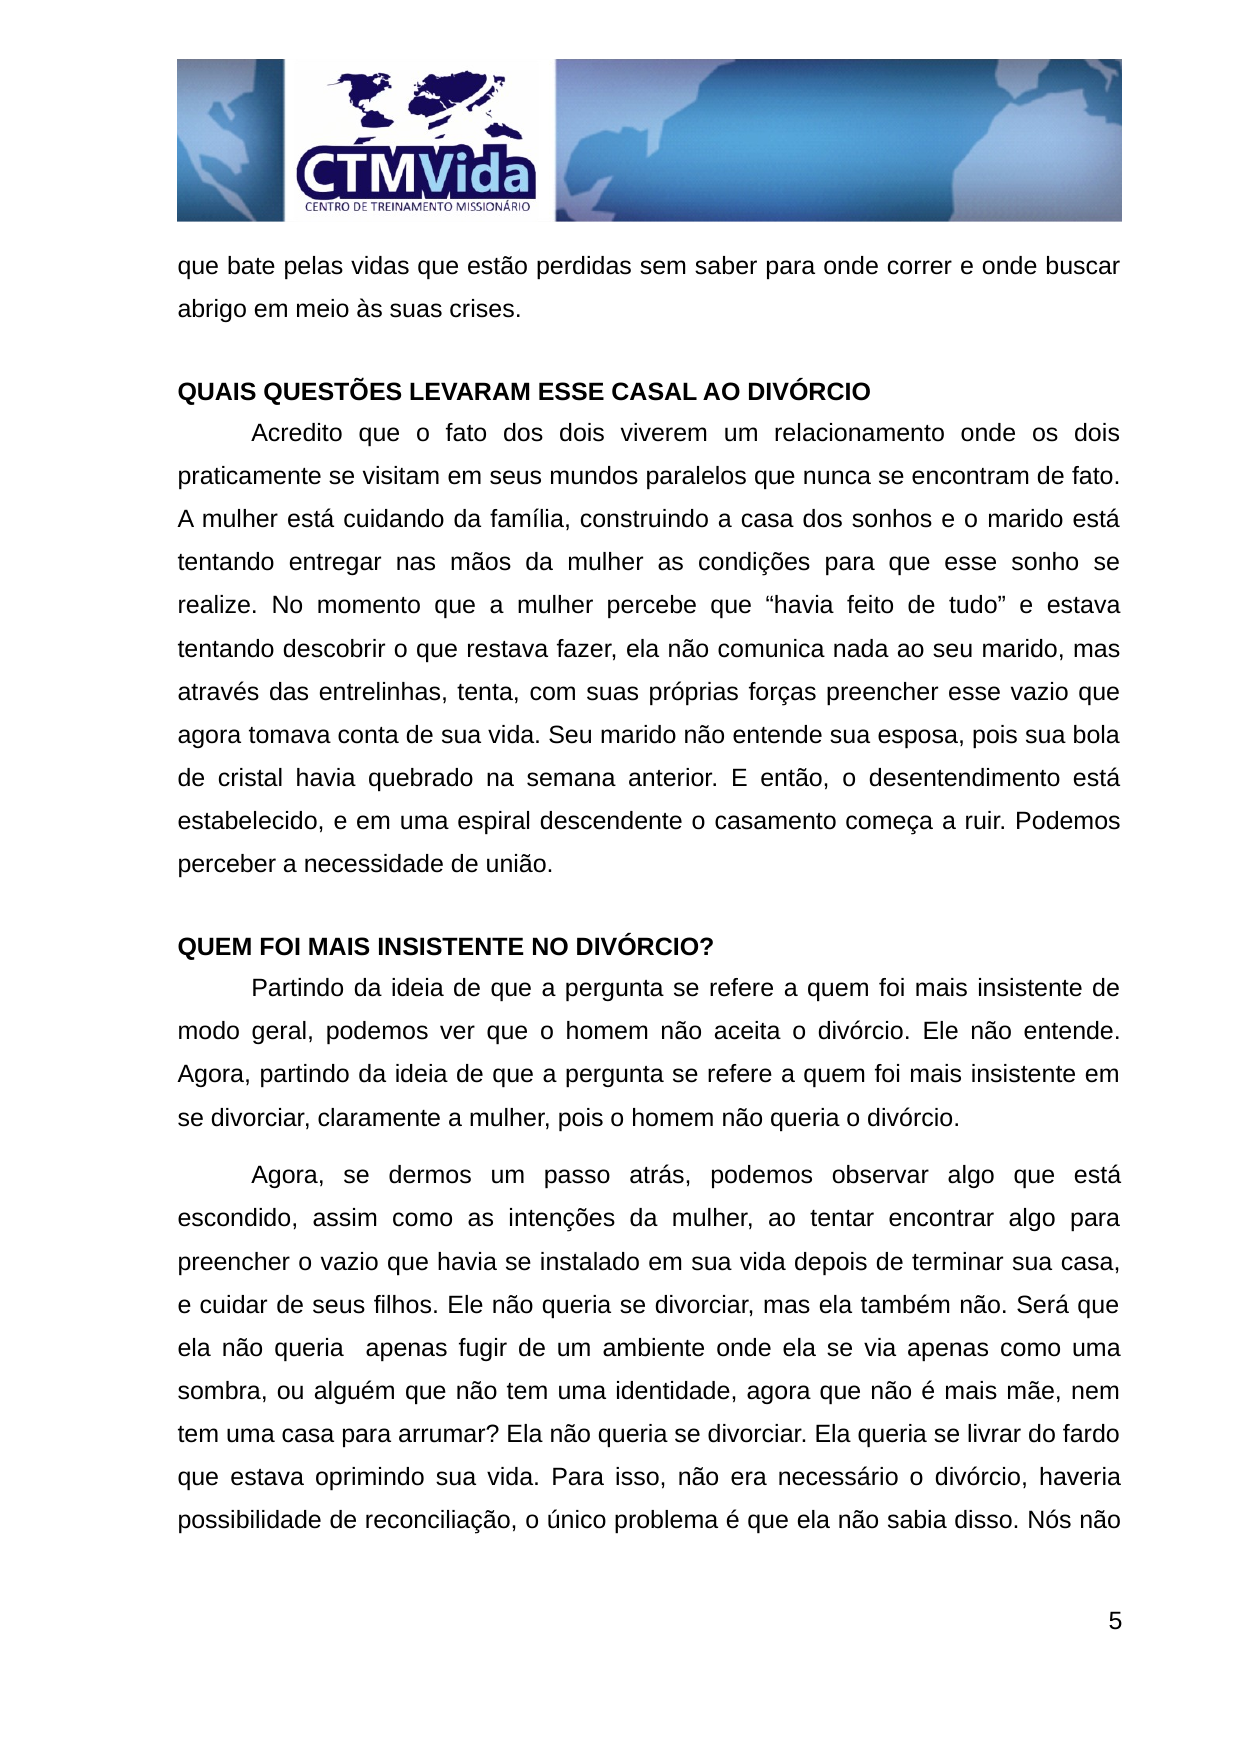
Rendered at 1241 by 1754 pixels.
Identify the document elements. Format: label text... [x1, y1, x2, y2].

subtitle Quais questões levaram esse casal ao divórcio [177, 377, 1122, 406]
text Acredito que o fato dos dois viverem um relacionamento onde os dois praticamente se visitam em seus mundos paralelos que nunca se encontram de fato. A mulher está cuidando da família, construindo a casa dos sonhos e o marido está tentando entregar nas mãos da mulher as condições para que esse sonho se realize. No momento que a mulher percebe que “havia feito de tudo” e estava tentando descobrir o que restava fazer, ela não comunica nada ao seu marido, mas através das entrelinhas, tenta, com suas próprias forças preencher esse vazio que agora tomava conta de sua vida. Seu marido não entende sua esposa, pois sua bola de cristal havia quebrado na semana anterior. E então, o desentendimento está estabelecido, e em uma espiral descendente o casamento começa a ruir. Podemos perceber a necessidade de união. [177, 418, 1122, 878]
text Partindo da ideia de que a pergunta se refere a quem foi mais insistente de modo geral, podemos ver que o homem não aceita o divórcio. Ele não entende. Agora, partindo da ideia de que a pergunta se refere a quem foi mais insistente em se divorciar, claramente a mulher, pois o homem não queria o divórcio. [177, 973, 1122, 1131]
picture [177, 59, 1122, 222]
text Agora, se dermos um passo atrás, podemos observar algo que está escondido, assim como as intenções da mulher, ao tentar encontrar algo para preencher o vazio que havia se instalado em sua vida depois de terminar sua casa, e cuidar de seus filhos. Ele não queria se divorciar, mas ela também não. Será que ela não queria apenas fugir de um ambiente onde ela se via apenas como uma sombra, ou alguém que não tem uma identidade, agora que não é mais mãe, nem tem uma casa para arrumar? Ela não queria se divorciar. Ela queria se livrar do fardo que estava oprimindo sua vida. Para isso, não era necessário o divórcio, haveria possibilidade de reconciliação, o único problema é que ela não sabia disso. Nós não [177, 1160, 1122, 1534]
subtitle Quem foi mais insistente no divórcio? [177, 932, 1122, 961]
text que bate pelas vidas que estão perdidas sem saber para onde correr e onde buscar abrigo em meio às suas crises. [177, 251, 1122, 323]
